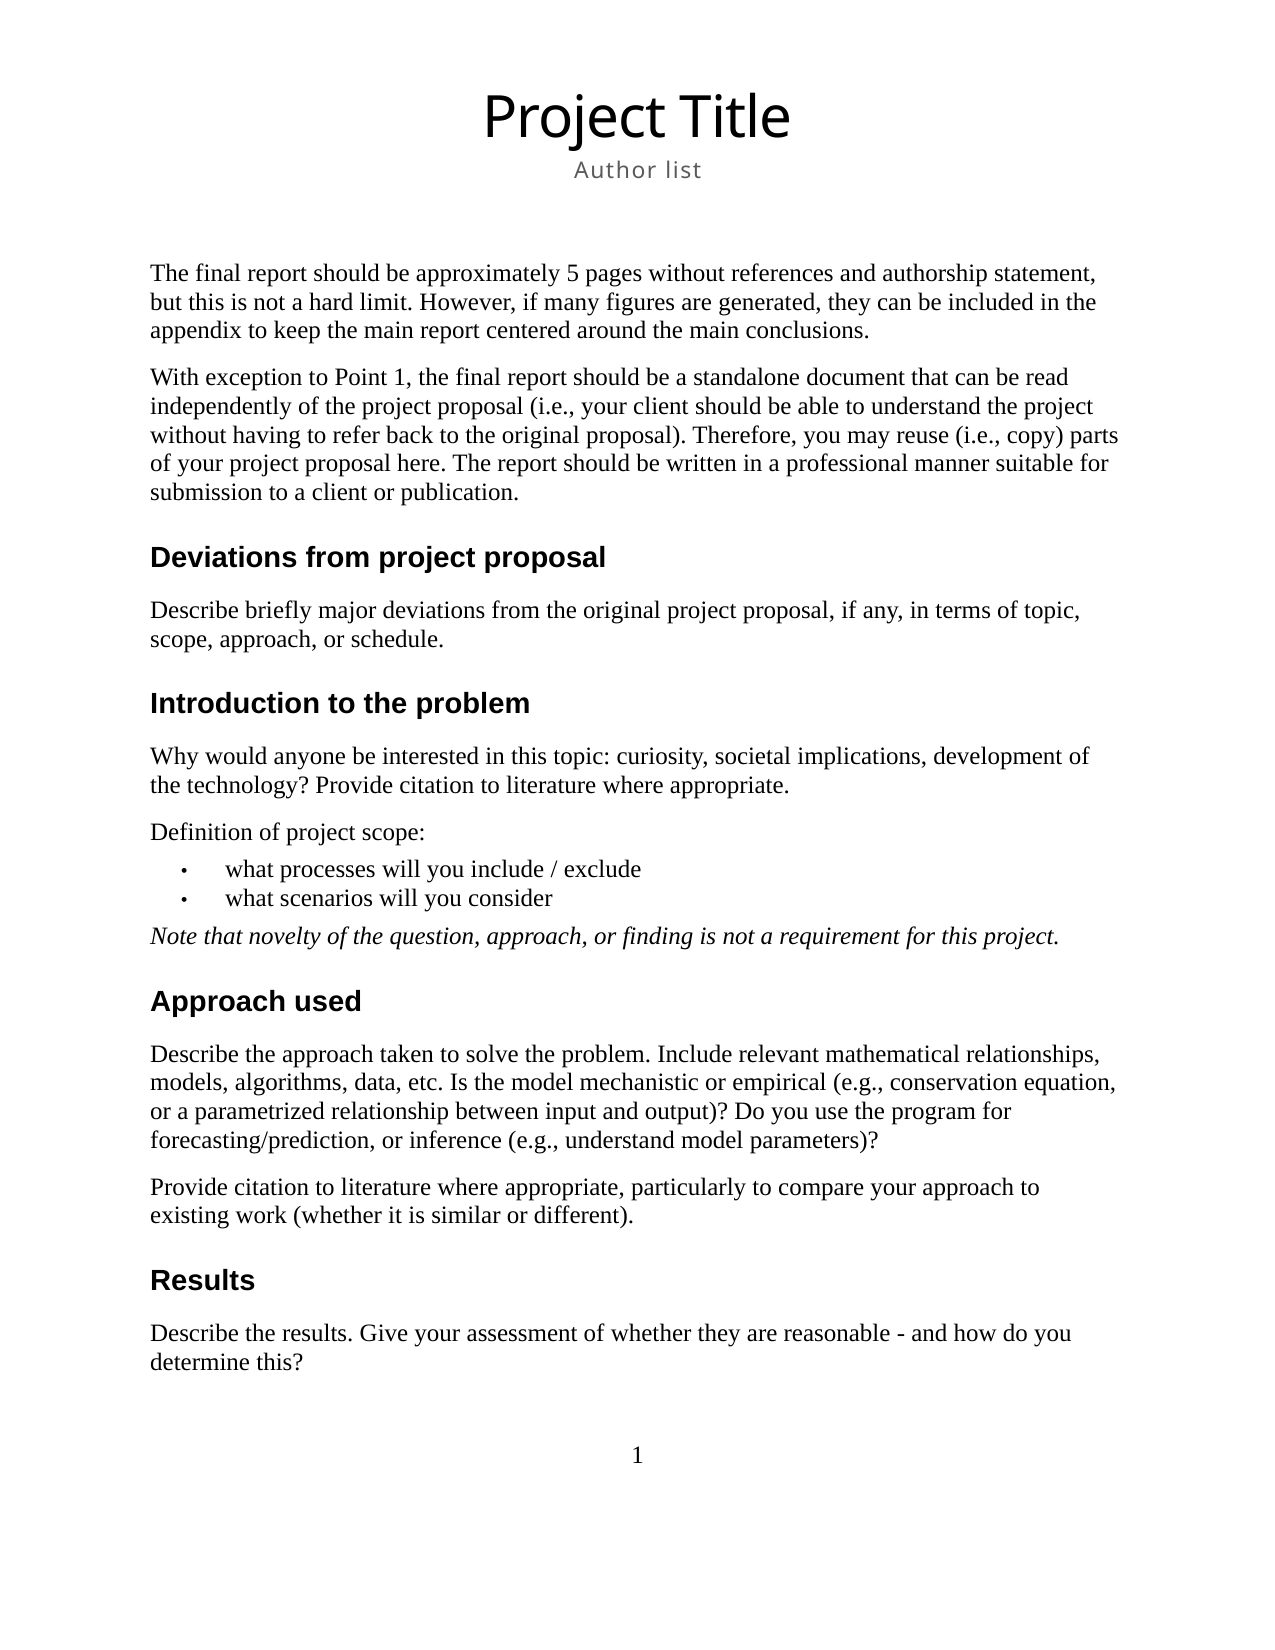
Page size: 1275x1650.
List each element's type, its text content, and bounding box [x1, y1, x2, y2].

subtitle Introduction to the problem [150, 686, 1125, 720]
text Why would anyone be interested in this topic: curiosity, societal implications, development of the technology? Provide citation to literature where appropriate. [150, 741, 1125, 799]
list what scenarios will you consider [187, 883, 1125, 912]
text Definition of project scope: [150, 817, 1125, 846]
text Describe the approach taken to solve the problem. Include relevant mathematical relationships, models, algorithms, data, etc. Is the model mechanistic or empirical (e.g., conservation equation, or a parametrized relationship between input and output)? Do you use the program for forecasting/prediction, or inference (e.g., understand model parameters)? [150, 1039, 1125, 1154]
subtitle Approach used [150, 984, 1125, 1017]
subtitle Author list [150, 154, 1125, 186]
list what processes will you include / exclude [187, 854, 1125, 883]
text With exception to Point 1, the final report should be a standalone document that can be read independently of the project proposal (i.e., your client should be able to understand the project without having to refer back to the original proposal). Therefore, you may reuse (i.e., copy) parts of your project proposal here. The report should be written in a professional manner suitable for submission to a client or publication. [150, 362, 1125, 506]
text Describe briefly major deviations from the original project proposal, if any, in terms of topic, scope, approach, or schedule. [150, 595, 1125, 652]
text Note that novelty of the question, approach, or finding is not a requirement for this project. [150, 921, 1125, 950]
text Describe the results. Give your assessment of whether they are reasonable - and how do you determine this? [150, 1318, 1125, 1376]
text Provide citation to literature where appropriate, particularly to compare your approach to existing work (whether it is similar or different). [150, 1172, 1125, 1229]
subtitle Results [150, 1263, 1125, 1297]
title Project Title [150, 75, 1125, 154]
subtitle Deviations from project proposal [150, 540, 1125, 573]
text The final report should be approximately 5 pages without references and authorship statement, but this is not a hard limit. However, if many figures are generated, they can be included in the appendix to keep the main report centered around the main conclusions. [150, 258, 1125, 344]
